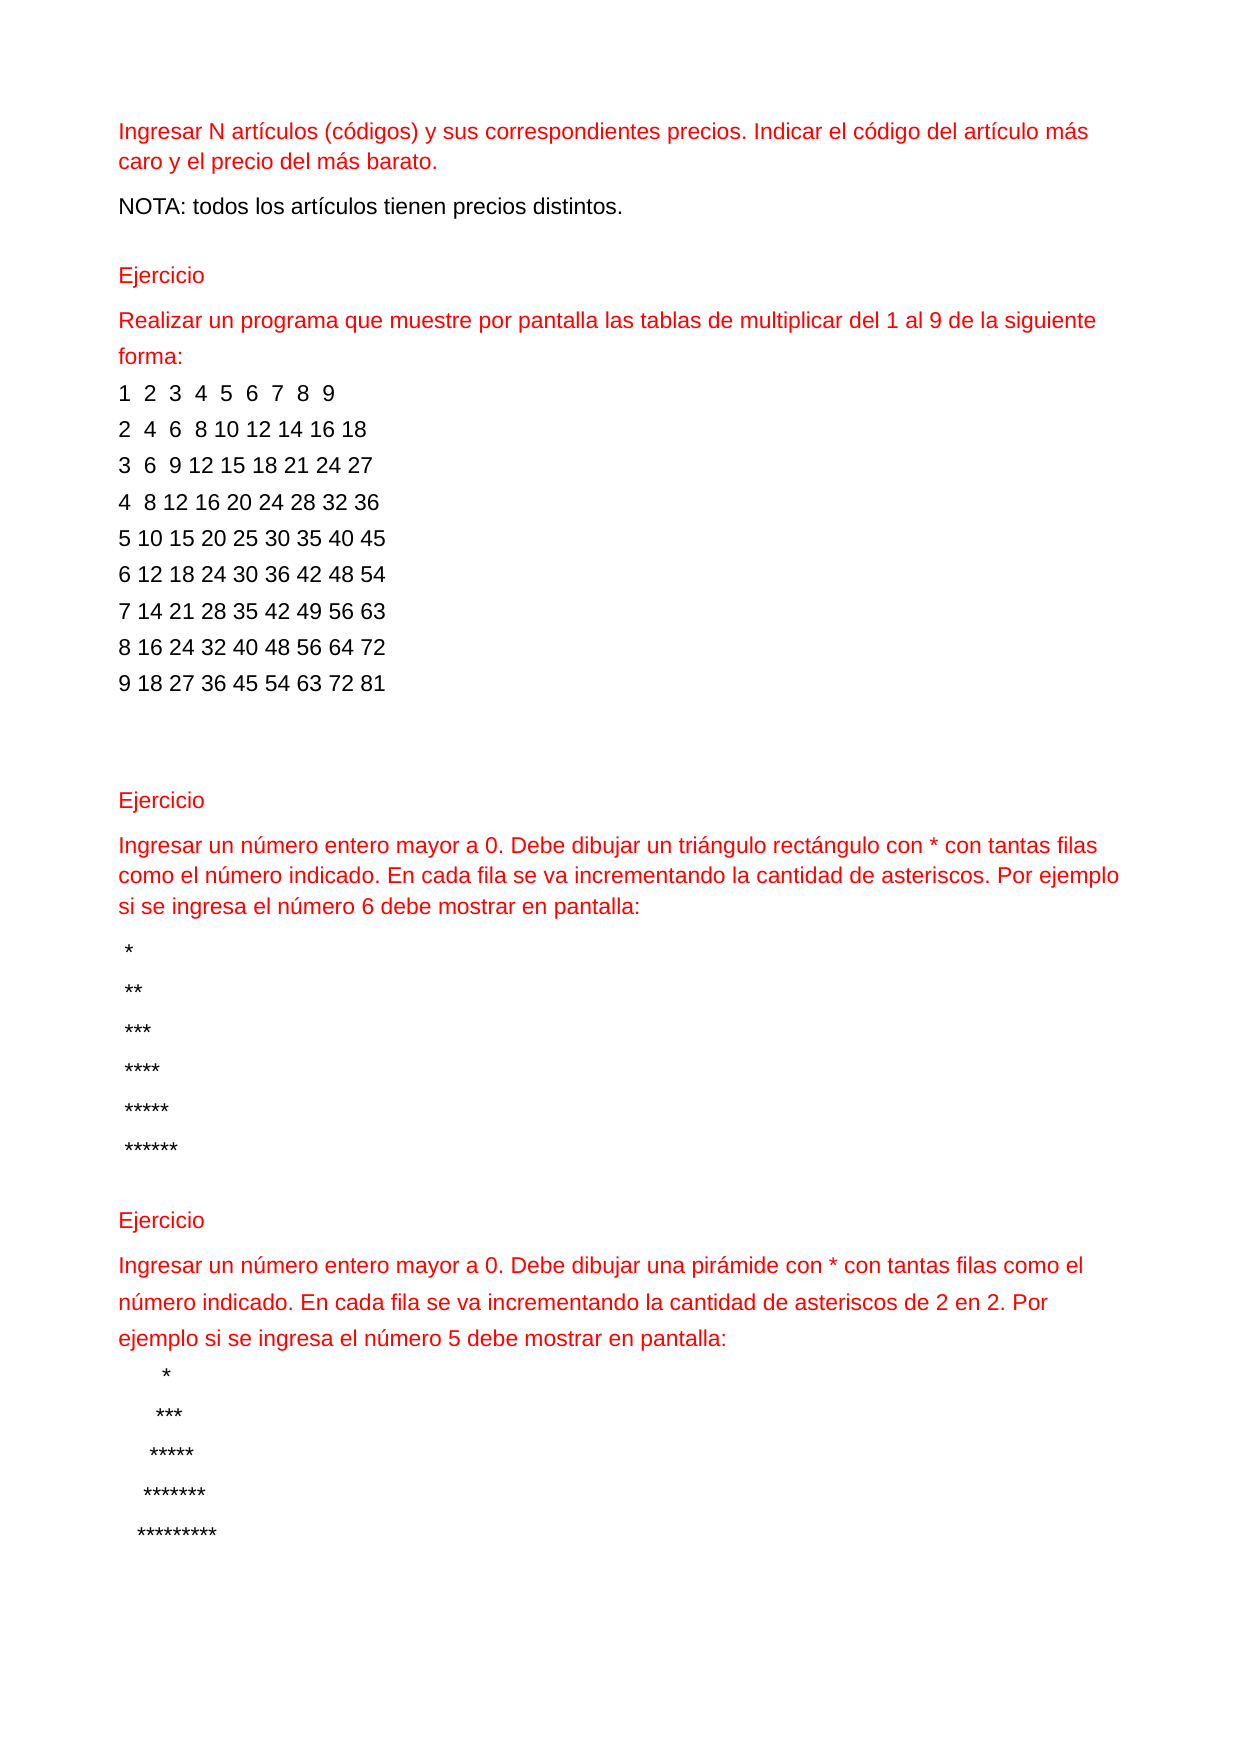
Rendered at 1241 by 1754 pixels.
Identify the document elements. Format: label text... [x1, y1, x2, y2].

text NOTA: todos los artículos tienen precios distintos. [118, 193, 1122, 219]
text *** [118, 1401, 1122, 1430]
text Ejercicio [118, 787, 1122, 814]
text 4 8 12 16 20 24 28 32 36 [118, 489, 1122, 515]
text * [118, 937, 1122, 966]
text *** [118, 1017, 1122, 1045]
text ** [118, 977, 1122, 1006]
text Ejercicio [118, 1175, 1122, 1234]
text ******* [118, 1480, 1122, 1509]
text Ingresar un número entero mayor a 0. Debe dibujar una pirámide con * con tantas filas como el número indicado. En cada fila se va incrementando la cantidad de asteriscos de 2 en 2. Por ejemplo si se ingresa el número 5 debe mostrar en pantalla: [118, 1252, 1122, 1351]
text 7 14 21 28 35 42 49 56 63 [118, 598, 1122, 624]
text 8 16 24 32 40 48 56 64 72 [118, 634, 1122, 660]
text 5 10 15 20 25 30 35 40 45 [118, 525, 1122, 551]
text Ejercicio [118, 229, 1122, 288]
text ***** [118, 1096, 1122, 1124]
text * [118, 1361, 1122, 1390]
text **** [118, 1056, 1122, 1085]
text ********* [118, 1520, 1122, 1548]
text 3 6 9 12 15 18 21 24 27 [118, 452, 1122, 479]
text 6 12 18 24 30 36 42 48 54 [118, 561, 1122, 588]
text Realizar un programa que muestre por pantalla las tablas de multiplicar del 1 al 9 de la siguiente forma: [118, 307, 1122, 369]
text Ingresar un número entero mayor a 0. Debe dibujar un triángulo rectángulo con * con tantas filas como el número indicado. En cada fila se va incrementando la cantidad de asteriscos. Por ejemplo si se ingresa el número 6 debe mostrar en pantalla: [118, 832, 1122, 919]
text ***** [118, 1441, 1122, 1469]
text 1 2 3 4 5 6 7 8 9 [118, 379, 1122, 406]
text 9 18 27 36 45 54 63 72 81 [118, 670, 1122, 697]
text 2 4 6 8 10 12 14 16 18 [118, 416, 1122, 442]
text ****** [118, 1135, 1122, 1164]
text Ingresar N artículos (códigos) y sus correspondientes precios. Indicar el código del artículo más caro y el precio del más barato. [118, 118, 1122, 175]
